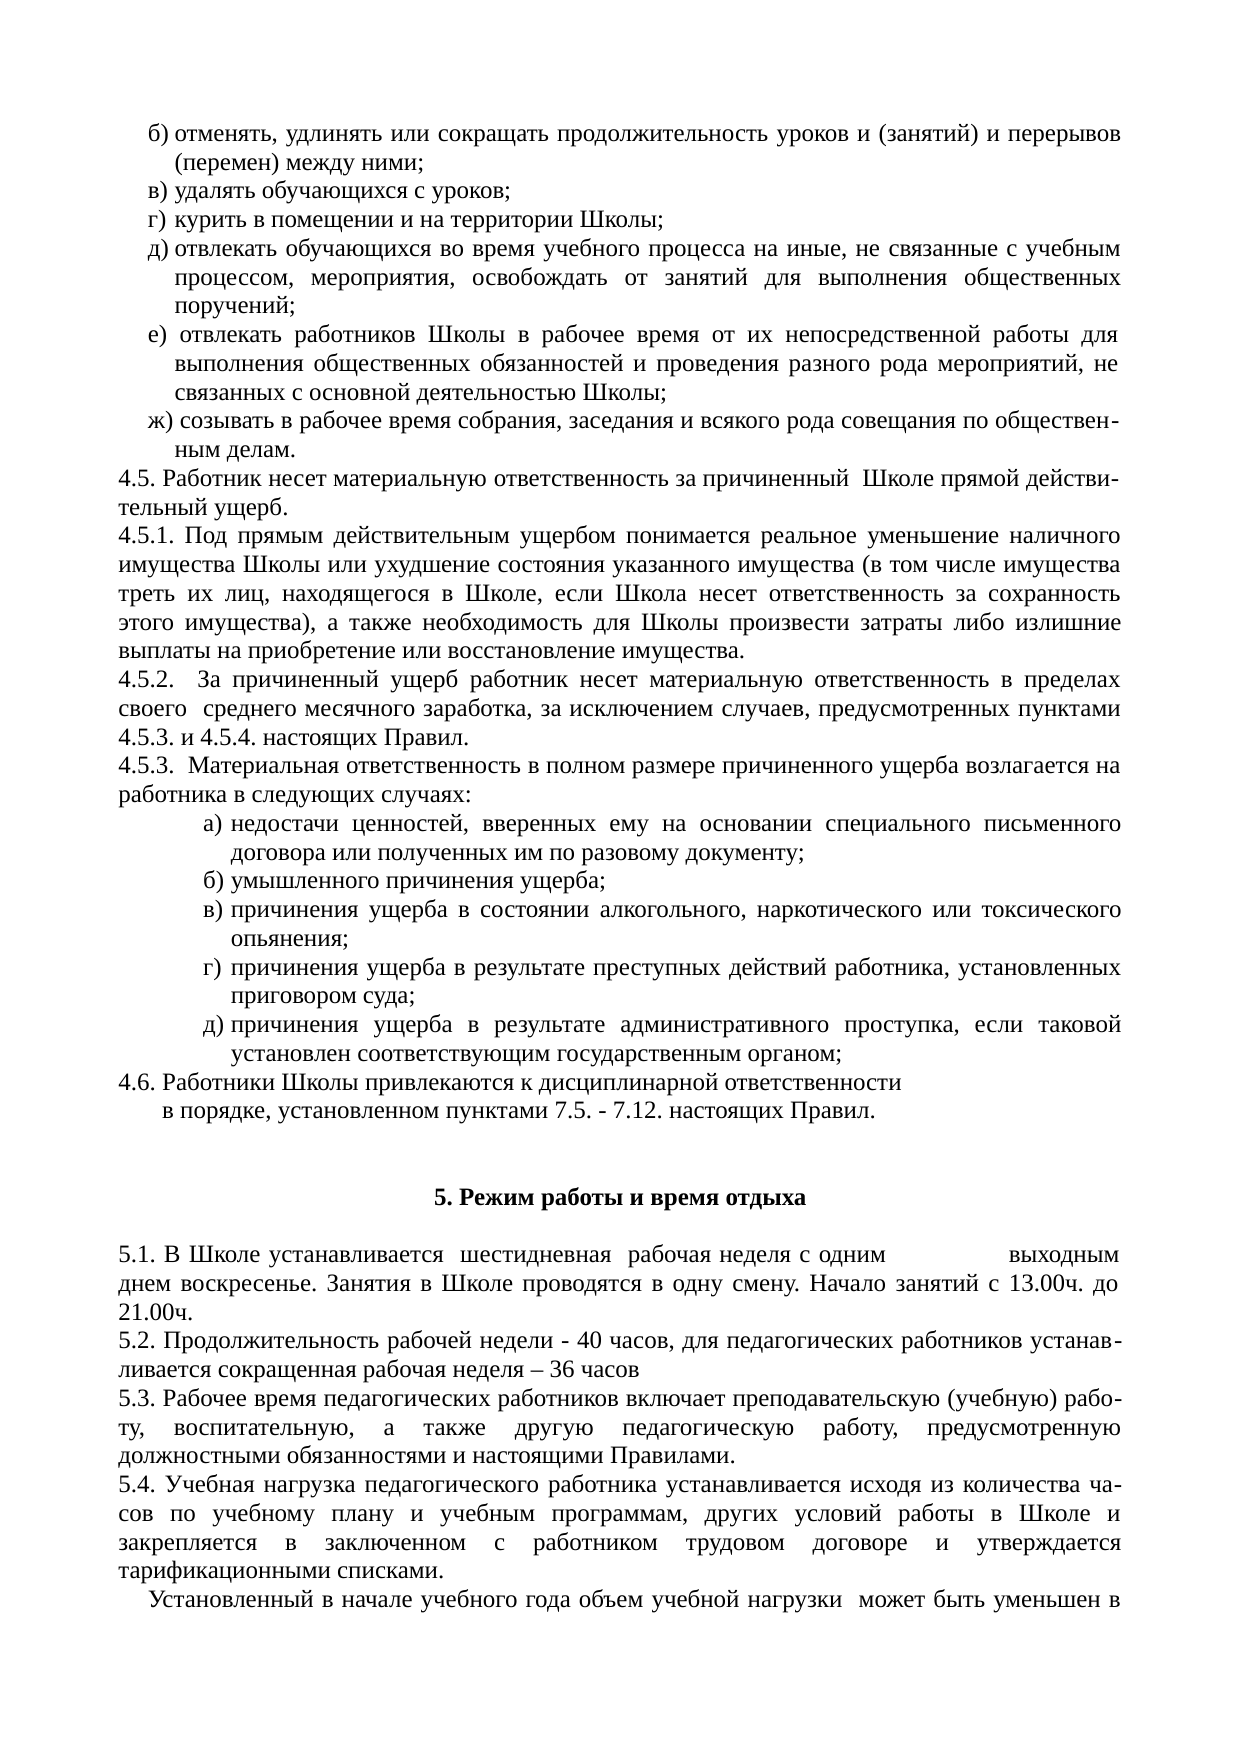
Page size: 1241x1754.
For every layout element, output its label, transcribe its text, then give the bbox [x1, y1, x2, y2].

text 5.2. Продолжительность рабочей недели - 40 часов, для педагогических работников устанав­ливается сокращенная рабочая неделя – 36 часов [118, 1326, 1122, 1383]
text в порядке, установ­ленном пунктами 7.5. - 7.12. настоящих Правил. [118, 1096, 1121, 1124]
text г) курить в помещении и на территории Школы; [148, 204, 1122, 233]
text б) отменять, удлинять или сокращать продолжительность уроков и (занятий) и перерывов (перемен) между ними; [148, 118, 1122, 176]
text е) отвлекать работников Школы в рабочее время от их непосредственной работы для выполне­ния общественных обязанностей и проведения разного рода мероприятий, не связанных с основ­ной деятельностью Школы; [148, 319, 1119, 406]
text б) умышленного причинения ущерба; [203, 866, 1122, 894]
text 4.5. Работник несет материальную ответственность за причиненный Школе прямой действи­тельный ущерб. [118, 463, 1119, 521]
text 5.3. Рабочее время педагогических работников включает преподавательскую (учебную) рабо­ту, воспитательную, а также другую педагогическую работу, предусмотренную должностными обя­занностями и настоящими Правилами. [118, 1383, 1122, 1469]
text г) причинения ущерба в результате преступных действий работника, установленных пригово­ром суда; [203, 952, 1122, 1009]
text 5.1. В Школе устанавливается шестидневная рабочая неделя с одним выходным днем воскресенье. Занятия в Школе проводятся в одну смену. Начало занятий с 13.00ч. до 21.00ч. [118, 1239, 1121, 1326]
text д) причинения ущерба в результате административного проступка, если таковой установлен соответствующим государственным органом; [203, 1009, 1122, 1067]
text 4.5.3. Материальная ответственность в полном размере причиненного ущерба возлагается на работника в следующих случаях: [118, 751, 1122, 808]
text в) удалять обучающихся с уроков; [148, 176, 1122, 204]
text Установленный в начале учебного года объем учебной нагрузки может быть уменьшен в [118, 1584, 1122, 1613]
text а) недостачи ценностей, вверенных ему на основании специального письменного договора или полученных им по разовому документу; [203, 808, 1122, 866]
text 4.5.2. За причиненный ущерб работник несет материальную ответственность в пределах своего среднего месячного заработка, за исключением случаев, предусмотренных пунктами 4.5.3. и 4.5.4. настоящих Правил. [118, 664, 1122, 751]
text ж) созывать в рабочее время собрания, заседания и всякого рода совещания по обществен­ным делам. [148, 406, 1119, 463]
text в) причинения ущерба в состоянии алкогольного, наркотического или токсического опьянения; [203, 894, 1122, 952]
text 4.6. Работники Школы привлекаются к дисциплинарной ответственности [118, 1067, 1121, 1096]
text 5. Режим работы и время отдыха [118, 1182, 1122, 1211]
text 4.5.1. Под прямым действительным ущербом понимается реальное уменьшение наличного имущества Школы или ухудшение состояния указанного имущества (в том числе имущества треть­ их лиц, находящегося в Школе, если Школа несет ответственность за сохранность этого имуще­ства), а также необходимость для Школы произвести затраты либо излишние выплаты на приоб­ретение или восстановление имущества. [118, 521, 1122, 664]
text д) отвлекать обучающихся во время учебного процесса на иные, не связанные с учебным процессом, мероприятия, освобождать от занятий для выполнения общественных поручений; [148, 233, 1122, 319]
text 5.4. Учебная нагрузка педагогического работника устанавливается исходя из количества ча­сов по учебному плану и учебным программам, других условий работы в Школе и закрепляется в заключенном с работником трудовом договоре и утверждается тарификационными списками. [118, 1469, 1122, 1584]
